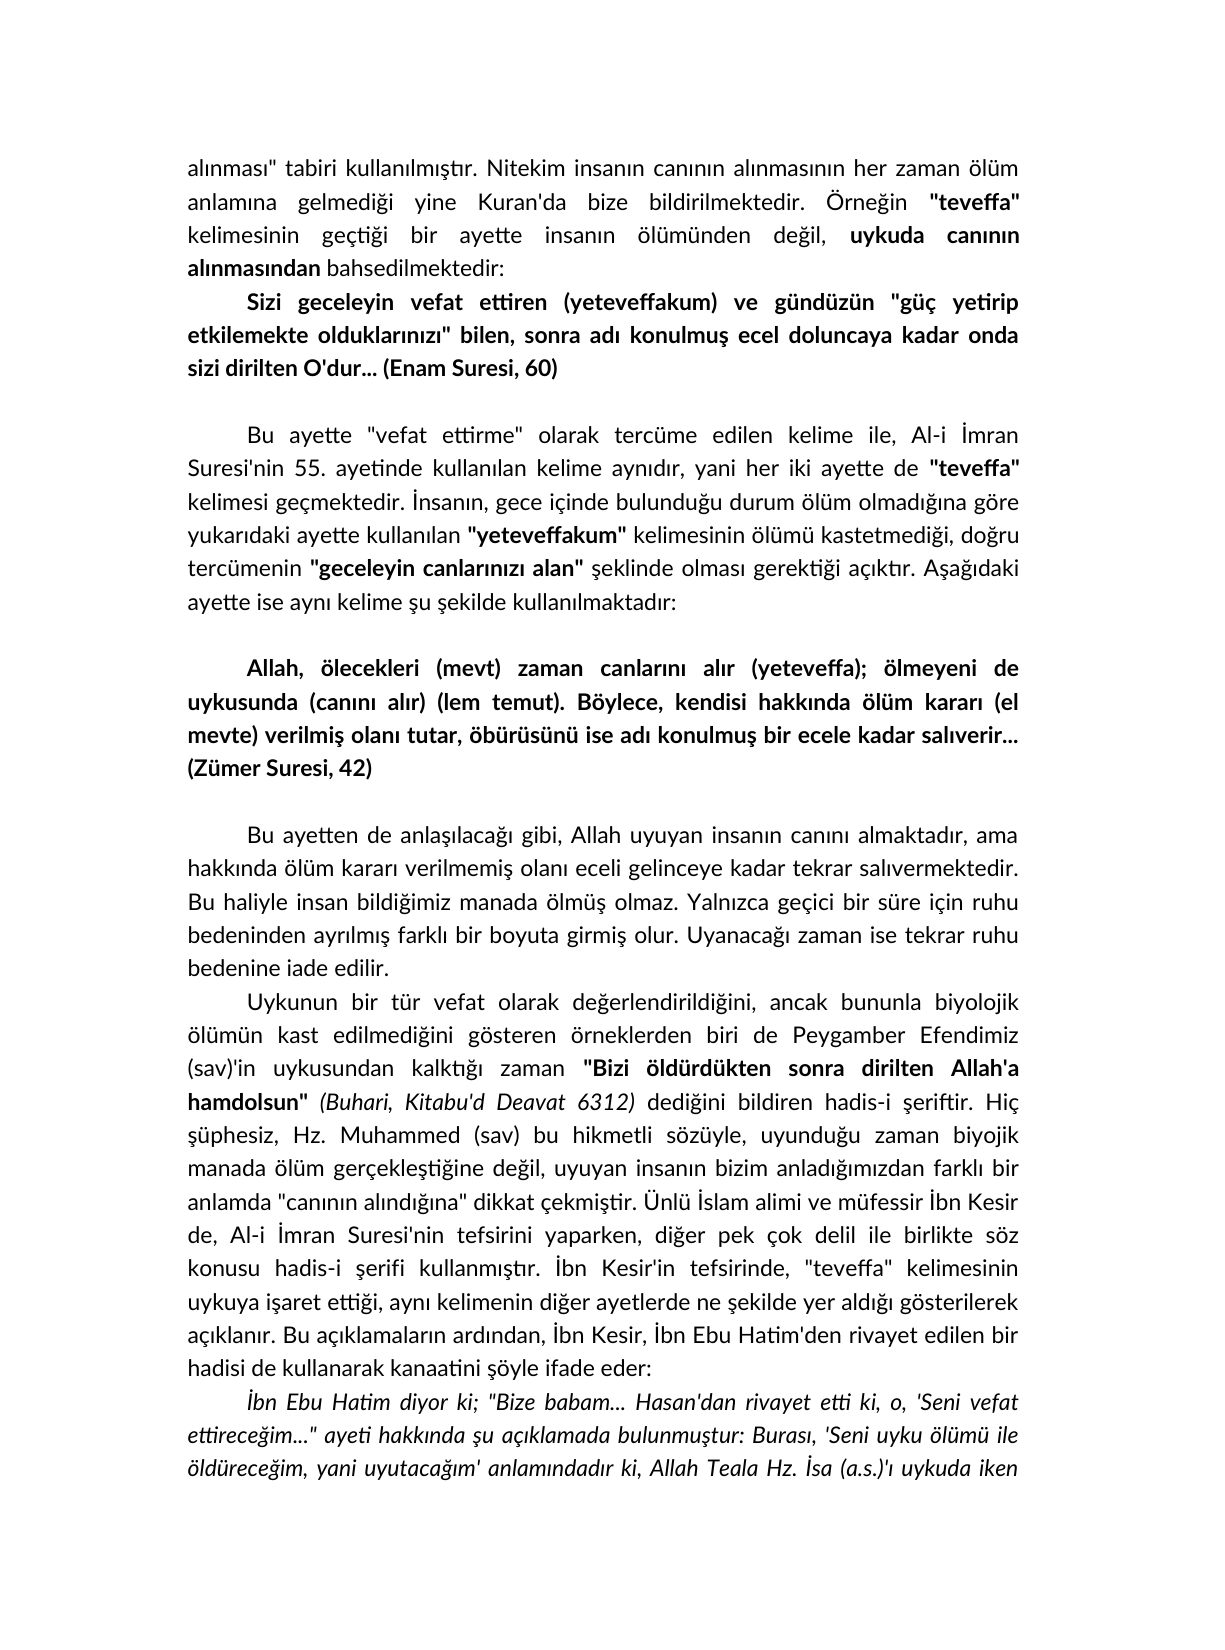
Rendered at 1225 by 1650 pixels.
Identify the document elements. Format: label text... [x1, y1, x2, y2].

text İbn Ebu Hatim diyor ki; "Bize babam... Hasan'dan rivayet etti ki, o, 'Seni vefat ettireceğim..." ayeti hakkında şu açıklamada bulunmuştur: Burası, 'Seni uyku ölümü ile öldüreceğim, yani uyutacağım' anlamındadır ki, Allah Teala Hz. İsa (a.s.)'ı uykuda iken [187, 1383, 1020, 1483]
text Sizi geceleyin vefat ettiren (yeteveffakum) ve gündüzün "güç yetirip etkilemekte olduklarınızı" bilen, sonra adı konulmuş ecel doluncaya kadar onda sizi dirilten O'dur... (Enam Suresi, 60) [187, 283, 1020, 383]
text alınması" tabiri kullanılmıştır. Nitekim insanın canının alınmasının her zaman ölüm anlamına gelmediği yine Kuran'da bize bildirilmektedir. Örneğin "teveffa" kelimesinin geçtiği bir ayette insanın ölümünden değil, uykuda canının alınmasından bahsedilmektedir: [187, 150, 1020, 283]
text Bu ayetten de anlaşılacağı gibi, Allah uyuyan insanın canını almaktadır, ama hakkında ölüm kararı verilmemiş olanı eceli gelinceye kadar tekrar salıvermektedir. Bu haliyle insan bildiğimiz manada ölmüş olmaz. Yalnızca geçici bir süre için ruhu bedeninden ayrılmış farklı bir boyuta girmiş olur. Uyanacağı zaman ise tekrar ruhu bedenine iade edilir. [187, 817, 1020, 983]
text Bu ayette "vefat ettirme" olarak tercüme edilen kelime ile, Al-i İmran Suresi'nin 55. ayetinde kullanılan kelime aynıdır, yani her iki ayette de "teveffa" kelimesi geçmektedir. İnsanın, gece içinde bulunduğu durum ölüm olmadığına göre yukarıdaki ayette kullanılan "yeteveffakum" kelimesinin ölümü kastetmediği, doğru tercümenin "geceleyin canlarınızı alan" şeklinde olması gerektiği açıktır. Aşağıdaki ayette ise aynı kelime şu şekilde kullanılmaktadır: [187, 417, 1020, 617]
text Allah, ölecekleri (mevt) zaman canlarını alır (yeteveffa); ölmeyeni de uykusunda (canını alır) (lem temut). Böylece, kendisi hakkında ölüm kararı (el mevte) verilmiş olanı tutar, öbürüsünü ise adı konulmuş bir ecele kadar salıverir... (Zümer Suresi, 42) [187, 650, 1020, 783]
text Uykunun bir tür vefat olarak değerlendirildiğini, ancak bununla biyolojik ölümün kast edilmediğini gösteren örneklerden biri de Peygamber Efendimiz (sav)'in uykusundan kalktığı zaman "Bizi öldürdükten sonra dirilten Allah'a hamdolsun" (Buhari, Kitabu'd Deavat 6312) dediğini bildiren hadis-i şeriftir. Hiç şüphesiz, Hz. Muhammed (sav) bu hikmetli sözüyle, uyunduğu zaman biyojik manada ölüm gerçekleştiğine değil, uyuyan insanın bizim anladığımızdan farklı bir anlamda "canının alındığına" dikkat çekmiştir. Ünlü İslam alimi ve müfessir İbn Kesir de, Al-i İmran Suresi'nin tefsirini yaparken, diğer pek çok delil ile birlikte söz konusu hadis-i şerifi kullanmıştır. İbn Kesir'in tefsirinde, "teveffa" kelimesinin uykuya işaret ettiği, aynı kelimenin diğer ayetlerde ne şekilde yer aldığı gösterilerek açıklanır. Bu açıklamaların ardından, İbn Kesir, İbn Ebu Hatim'den rivayet edilen bir hadisi de kullanarak kanaatini şöyle ifade eder: [187, 983, 1020, 1383]
